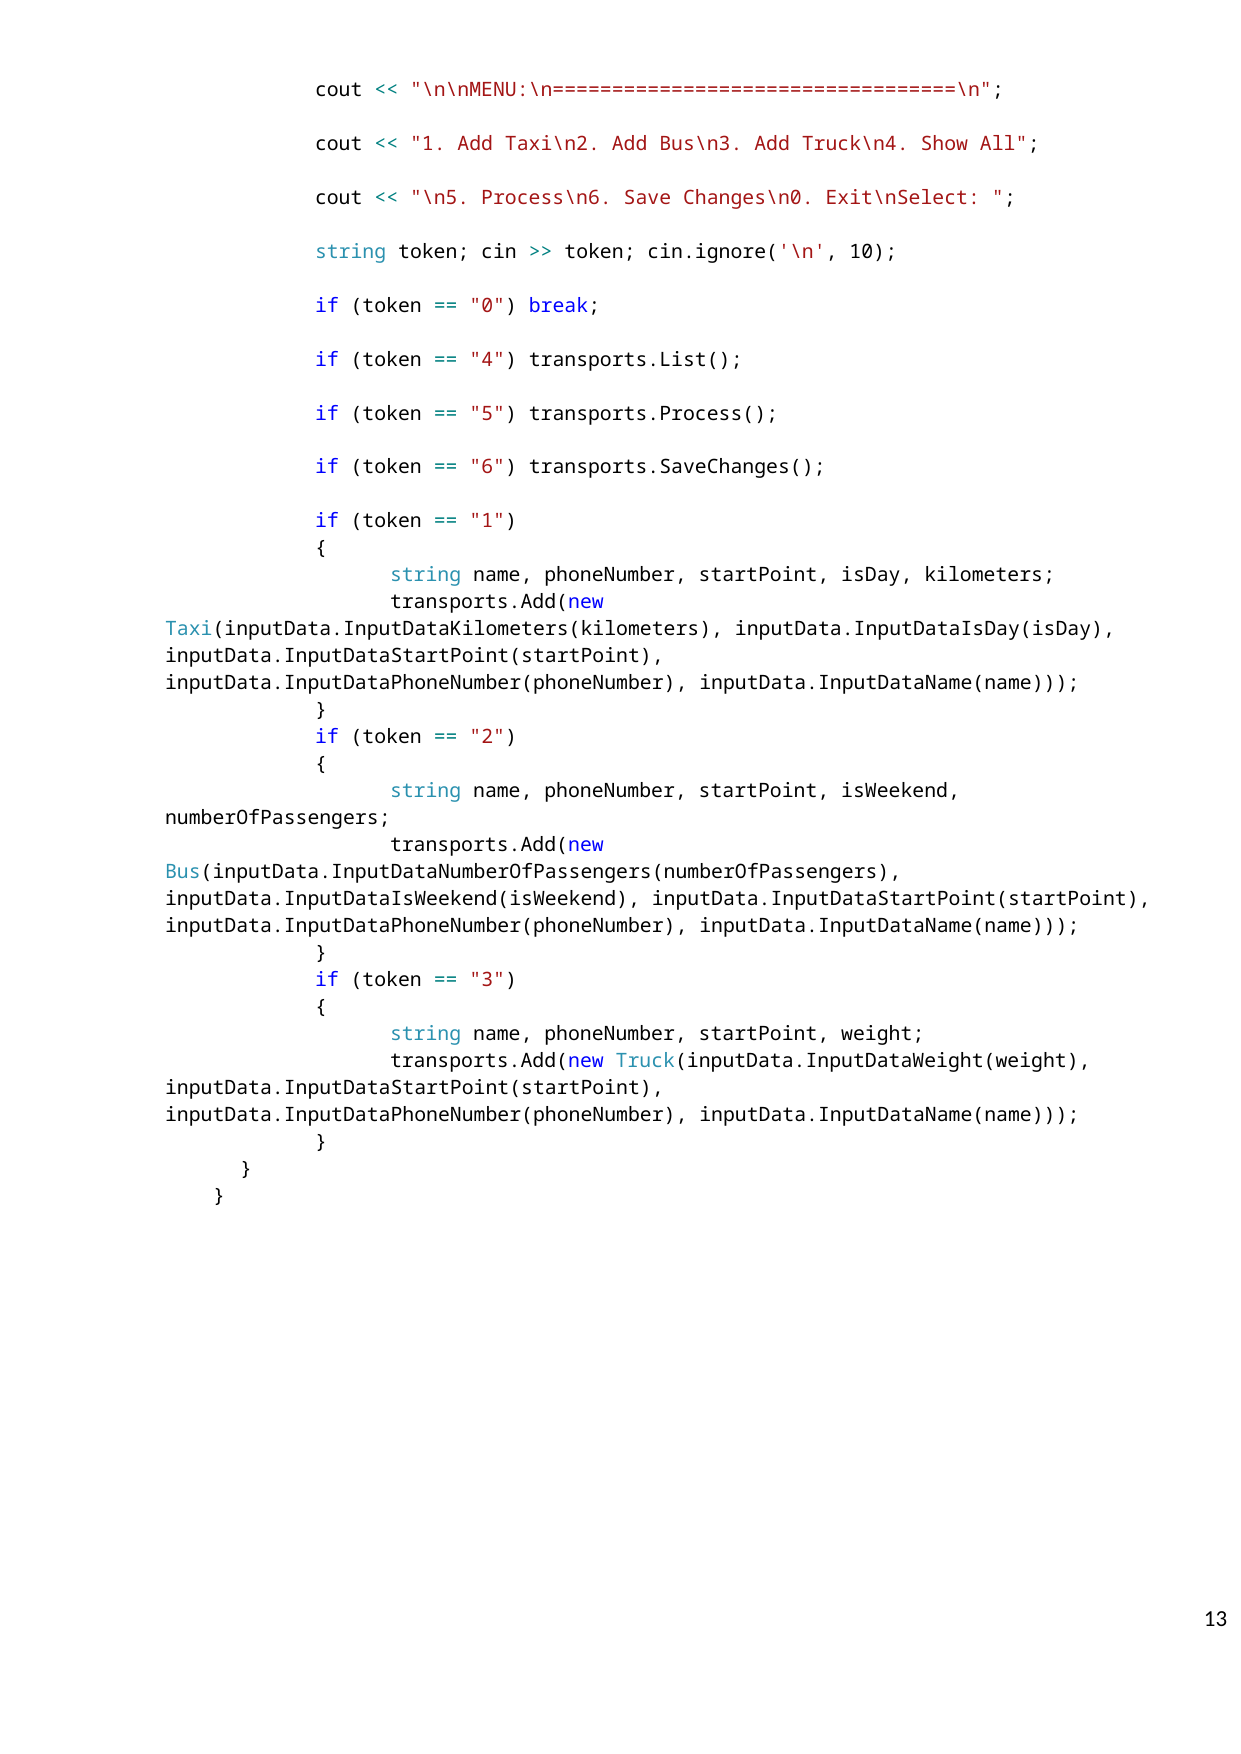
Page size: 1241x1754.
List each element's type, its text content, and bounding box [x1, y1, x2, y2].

text string name, phoneNumber, startPoint, isWeekend, numberOfPassengers; [165, 776, 1166, 830]
text if (token == "2") [165, 722, 1166, 749]
text string name, phoneNumber, startPoint, isDay, kilometers; [165, 561, 1166, 588]
text } [165, 1127, 1166, 1154]
text transports.Add(new Bus(inputData.InputDataNumberOfPassengers(numberOfPassengers), inputData.InputDataIsWeekend(isWeekend), inputData.InputDataStartPoint(startPoint), inputData.InputDataPhoneNumber(phoneNumber), inputData.InputDataName(name))); [165, 830, 1166, 938]
text if (token == "5") transports.Process(); [165, 399, 1166, 426]
text transports.Add(new Taxi(inputData.InputDataKilometers(kilometers), inputData.InputDataIsDay(isDay), inputData.InputDataStartPoint(startPoint), inputData.InputDataPhoneNumber(phoneNumber), inputData.InputDataName(name))); [165, 588, 1166, 696]
text cout << "\n\nMENU:\n==================================\n"; [165, 75, 1166, 102]
text } [213, 1181, 1152, 1208]
text } [165, 1154, 1166, 1181]
text if (token == "0") break; [165, 291, 1166, 318]
text { [165, 749, 1166, 776]
text cout << "1. Add Taxi\n2. Add Bus\n3. Add Truck\n4. Show All"; [165, 129, 1166, 156]
text if (token == "1") [165, 507, 1166, 534]
text } [165, 938, 1166, 965]
text { [165, 534, 1166, 561]
text { [165, 992, 1166, 1019]
text transports.Add(new Truck(inputData.InputDataWeight(weight), inputData.InputDataStartPoint(startPoint), inputData.InputDataPhoneNumber(phoneNumber), inputData.InputDataName(name))); [165, 1046, 1166, 1127]
text if (token == "3") [165, 965, 1166, 992]
text string token; cin >> token; cin.ignore('\n', 10); [165, 237, 1166, 264]
text if (token == "6") transports.SaveChanges(); [165, 453, 1166, 480]
text if (token == "4") transports.List(); [165, 345, 1166, 372]
text string name, phoneNumber, startPoint, weight; [165, 1019, 1166, 1046]
text cout << "\n5. Process\n6. Save Changes\n0. Exit\nSelect: "; [165, 183, 1166, 210]
text } [165, 696, 1166, 722]
